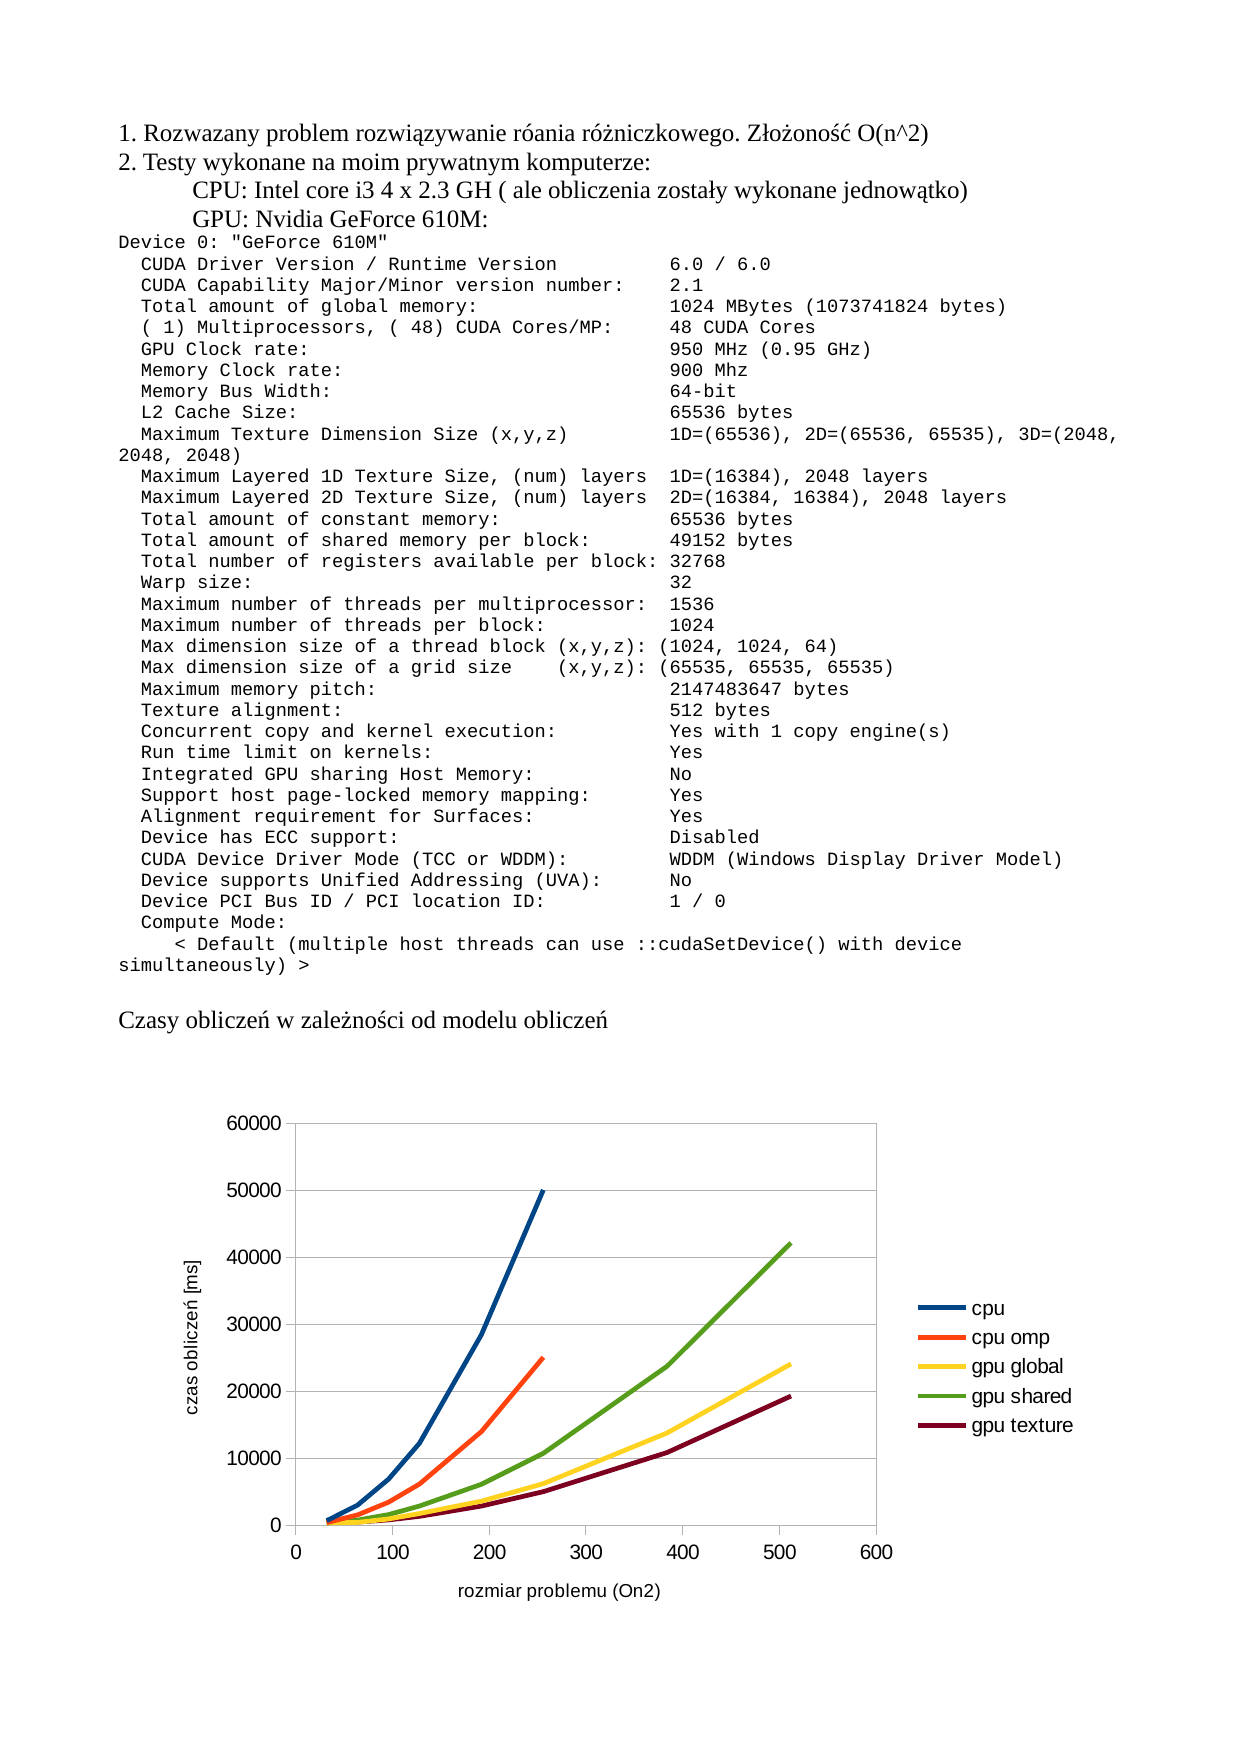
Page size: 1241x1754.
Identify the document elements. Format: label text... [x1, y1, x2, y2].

text Warp size: 32 [118, 573, 1122, 594]
text Total amount of constant memory: 65536 bytes [118, 509, 1122, 531]
text Device supports Unified Addressing (UVA): No [118, 871, 1122, 892]
text CUDA Device Driver Mode (TCC or WDDM): WDDM (Windows Display Driver Model) [118, 849, 1122, 871]
text Device PCI Bus ID / PCI location ID: 1 / 0 [118, 892, 1122, 913]
text Maximum number of threads per multiprocessor: 1536 [118, 594, 1122, 616]
text Max dimension size of a grid size (x,y,z): (65535, 65535, 65535) [118, 658, 1122, 679]
text Device has ECC support: Disabled [118, 828, 1122, 849]
text GPU: Nvidia GeForce 610M: [118, 204, 1122, 233]
text Maximum memory pitch: 2147483647 bytes [118, 679, 1122, 701]
text Maximum Texture Dimension Size (x,y,z) 1D=(65536), 2D=(65536, 65535), 3D=(2048, 2048, 2048) [118, 424, 1122, 467]
text Memory Clock rate: 900 Mhz [118, 361, 1122, 382]
text CPU: Intel core i3 4 x 2.3 GH ( ale obliczenia zostały wykonane jednowątko) [118, 176, 1122, 204]
text Memory Bus Width: 64-bit [118, 382, 1122, 403]
text Texture alignment: 512 bytes [118, 701, 1122, 722]
text Maximum Layered 2D Texture Size, (num) layers 2D=(16384, 16384), 2048 layers [118, 488, 1122, 509]
text < Default (multiple host threads can use ::cudaSetDevice() with device simultaneously) > [118, 934, 1122, 977]
text Total amount of global memory: 1024 MBytes (1073741824 bytes) [118, 297, 1122, 318]
text L2 Cache Size: 65536 bytes [118, 403, 1122, 424]
text Max dimension size of a thread block (x,y,z): (1024, 1024, 64) [118, 637, 1122, 658]
text Maximum number of threads per block: 1024 [118, 616, 1122, 637]
text GPU Clock rate: 950 MHz (0.95 GHz) [118, 339, 1122, 361]
text Device 0: "GeForce 610M" [118, 233, 1122, 254]
text Maximum Layered 1D Texture Size, (num) layers 1D=(16384), 2048 layers [118, 467, 1122, 488]
text Czasy obliczeń w zależności od modelu obliczeń [118, 1006, 1122, 1034]
text Total number of registers available per block: 32768 [118, 552, 1122, 573]
text Support host page-locked memory mapping: Yes [118, 786, 1122, 807]
text Concurrent copy and kernel execution: Yes with 1 copy engine(s) [118, 722, 1122, 743]
text CUDA Capability Major/Minor version number: 2.1 [118, 276, 1122, 297]
text Compute Mode: [118, 913, 1122, 934]
text Alignment requirement for Surfaces: Yes [118, 807, 1122, 828]
text Total amount of shared memory per block: 49152 bytes [118, 531, 1122, 552]
text 2. Testy wykonane na moim prywatnym komputerze: [118, 147, 1122, 176]
text CUDA Driver Version / Runtime Version 6.0 / 6.0 [118, 254, 1122, 276]
text ( 1) Multiprocessors, ( 48) CUDA Cores/MP: 48 CUDA Cores [118, 318, 1122, 339]
text Run time limit on kernels: Yes [118, 743, 1122, 764]
text Integrated GPU sharing Host Memory: No [118, 764, 1122, 786]
text 1. Rozwazany problem rozwiązywanie róania różniczkowego. Złożoność O(n^2) [118, 118, 1122, 147]
